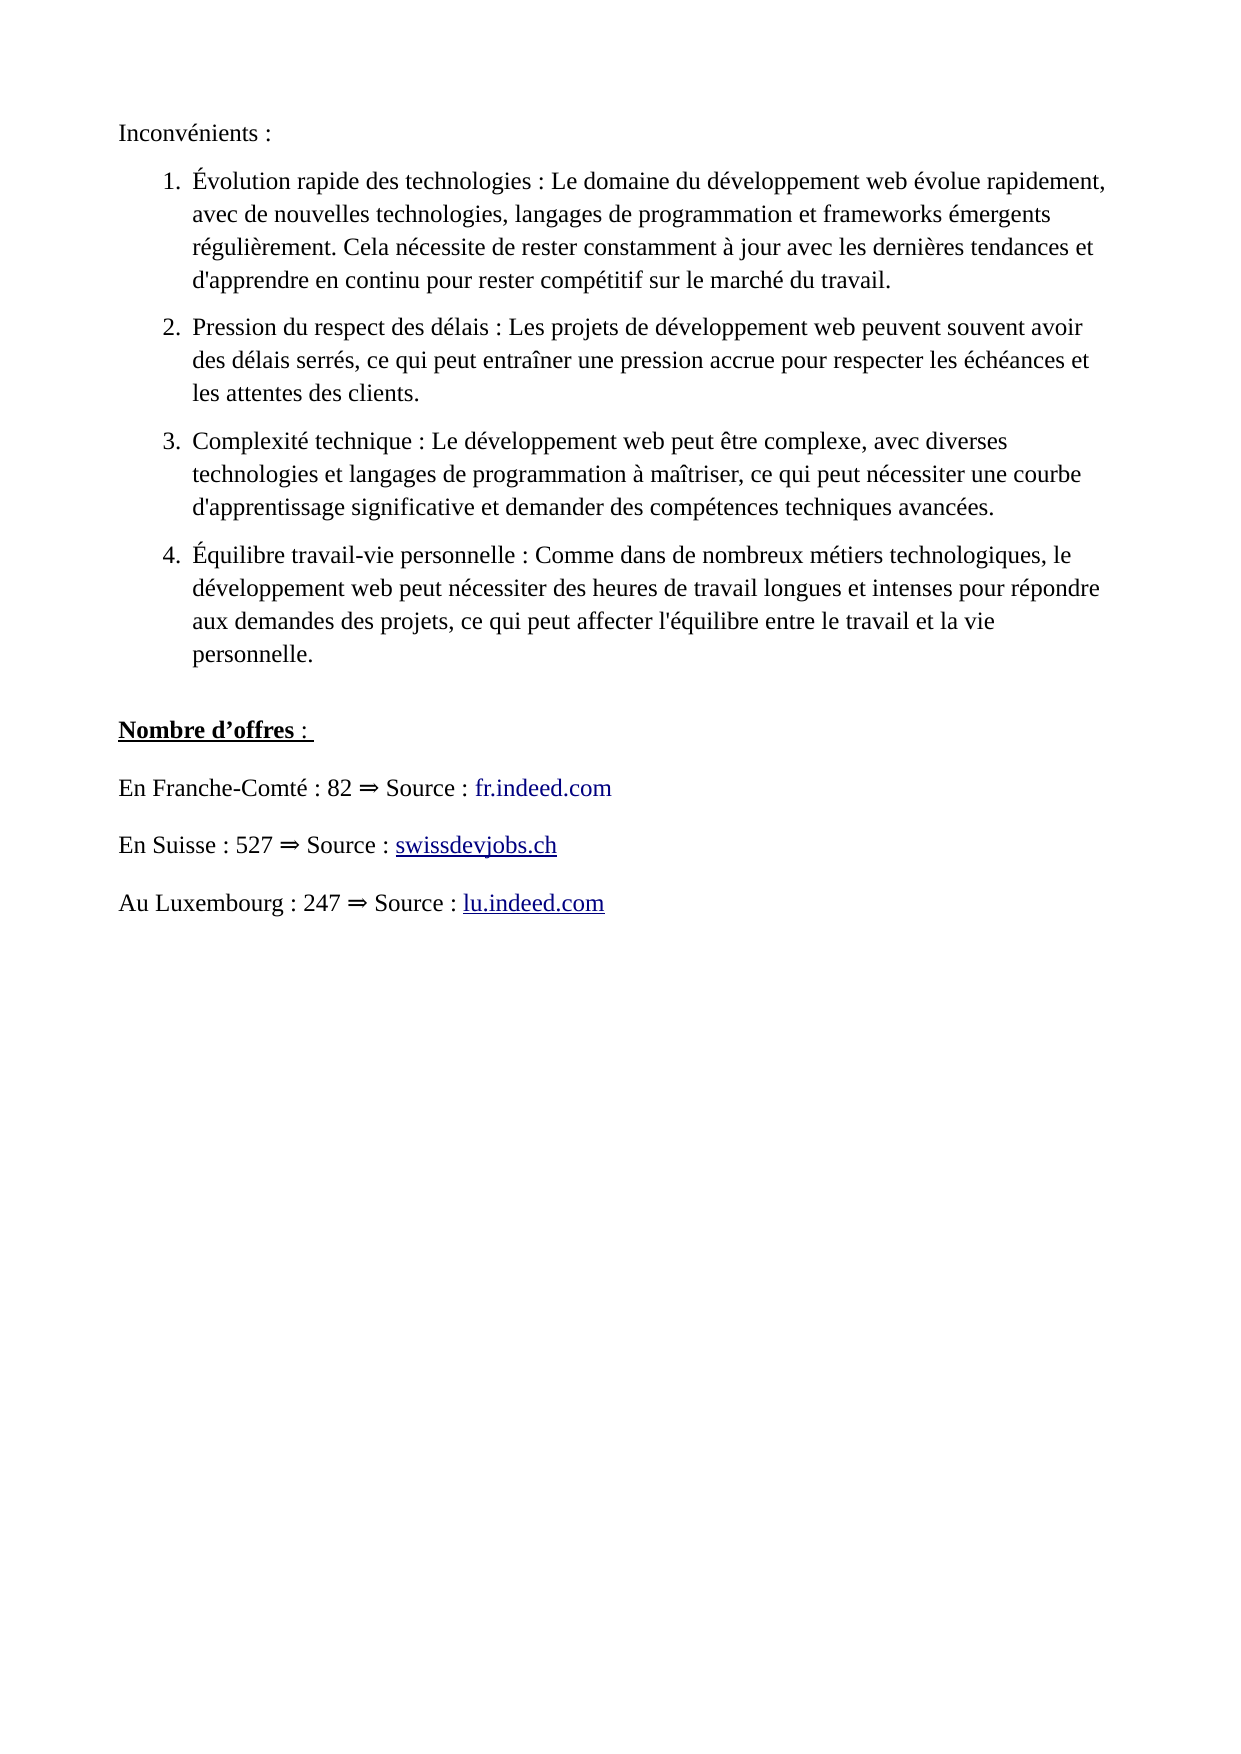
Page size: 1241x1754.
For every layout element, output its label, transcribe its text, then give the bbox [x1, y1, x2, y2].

text En Franche-Comté : 82 ⇒ Source : fr.indeed.com [118, 773, 1122, 801]
list Complexité technique : Le développement web peut être complexe, avec diverses technologies et langages de programmation à maîtriser, ce qui peut nécessiter une courbe d'apprentissage significative et demander des compétences techniques avancées. [162, 426, 1122, 521]
text Au Luxembourg : 247 ⇒ Source : lu.indeed.com [118, 888, 1122, 916]
text Nombre d’offres : [118, 715, 1122, 744]
text En Suisse : 527 ⇒ Source : swissdevjobs.ch [118, 830, 1122, 859]
list Équilibre travail-vie personnelle : Comme dans de nombreux métiers technologiques, le développement web peut nécessiter des heures de travail longues et intenses pour répondre aux demandes des projets, ce qui peut affecter l'équilibre entre le travail et la vie personnelle. [162, 540, 1122, 667]
list Évolution rapide des technologies : Le domaine du développement web évolue rapidement, avec de nouvelles technologies, langages de programmation et frameworks émergents régulièrement. Cela nécessite de rester constamment à jour avec les dernières tendances et d'apprendre en continu pour rester compétitif sur le marché du travail. [162, 166, 1122, 293]
list Pression du respect des délais : Les projets de développement web peuvent souvent avoir des délais serrés, ce qui peut entraîner une pression accrue pour respecter les échéances et les attentes des clients. [162, 312, 1122, 407]
text Inconvénients : [118, 118, 1122, 147]
